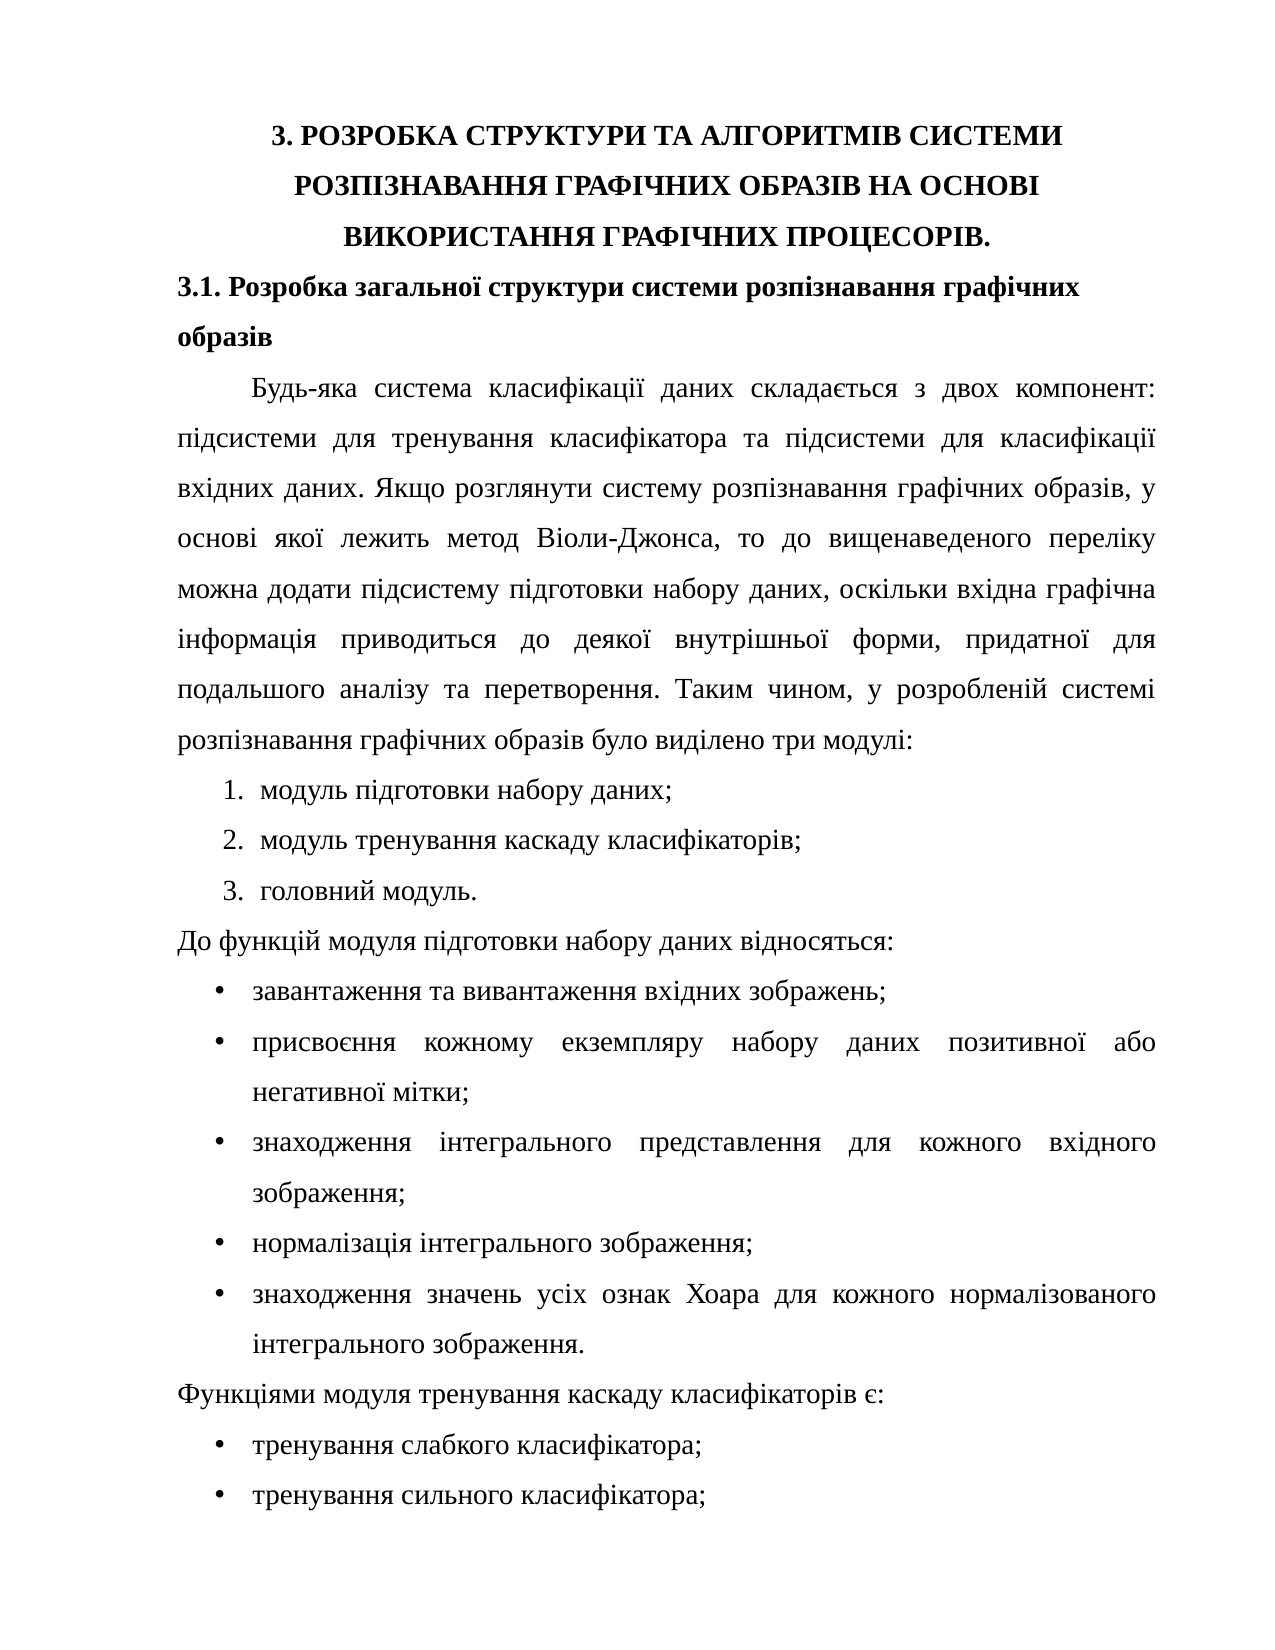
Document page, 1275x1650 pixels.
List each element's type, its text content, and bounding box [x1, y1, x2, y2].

list завантаження та вивантаження вхідних зображень; [214, 973, 1157, 1007]
text 3.1. Розробка загальної структури системи розпізнавання графічних образів [177, 269, 1157, 353]
text 3. РОЗРОБКА СТРУКТУРИ ТА АЛГОРИТМІВ СИСТЕМИ РОЗПІЗНАВАННЯ ГРАФІЧНИХ ОБРАЗІВ НА ОСНОВІ ВИКОРИСТАННЯ ГРАФІЧНИХ ПРОЦЕСОРІВ. [177, 118, 1157, 252]
list нормалізація інтегрального зображення; [214, 1225, 1157, 1259]
list модуль тренування каскаду класифікаторів; [222, 822, 1157, 856]
list головний модуль. [222, 873, 1157, 906]
list тренування слабкого класифікатора; [214, 1427, 1157, 1460]
text Функціями модуля тренування каскаду класифікаторів є: [177, 1376, 1157, 1410]
list тренування сильного класифікатора; [214, 1477, 1157, 1511]
list присвоєння кожному екземпляру набору даних позитивної або негативної мітки; [214, 1024, 1157, 1108]
text Будь-яка система класифікації даних складається з двох компонент: підсистеми для тренування класифікатора та підсистеми для класифікації вхідних даних. Якщо розглянути систему розпізнавання графічних образів, у основі якої лежить метод Віоли-Джонса, то до вищенаведеного переліку можна додати підсистему підготовки набору даних, оскільки вхідна графічна інформація приводиться до деякої внутрішньої форми, придатної для подальшого аналізу та перетворення. Таким чином, у розробленій системі розпізнавання графічних образів було виділено три модулі: [177, 370, 1157, 755]
text До функцій модуля підготовки набору даних відносяться: [177, 923, 1157, 957]
list знаходження значень усіх ознак Хоара для кожного нормалізованого інтегрального зображення. [214, 1276, 1157, 1360]
list модуль підготовки набору даних; [222, 772, 1157, 806]
list знаходження інтегрального представлення для кожного вхідного зображення; [214, 1124, 1157, 1208]
